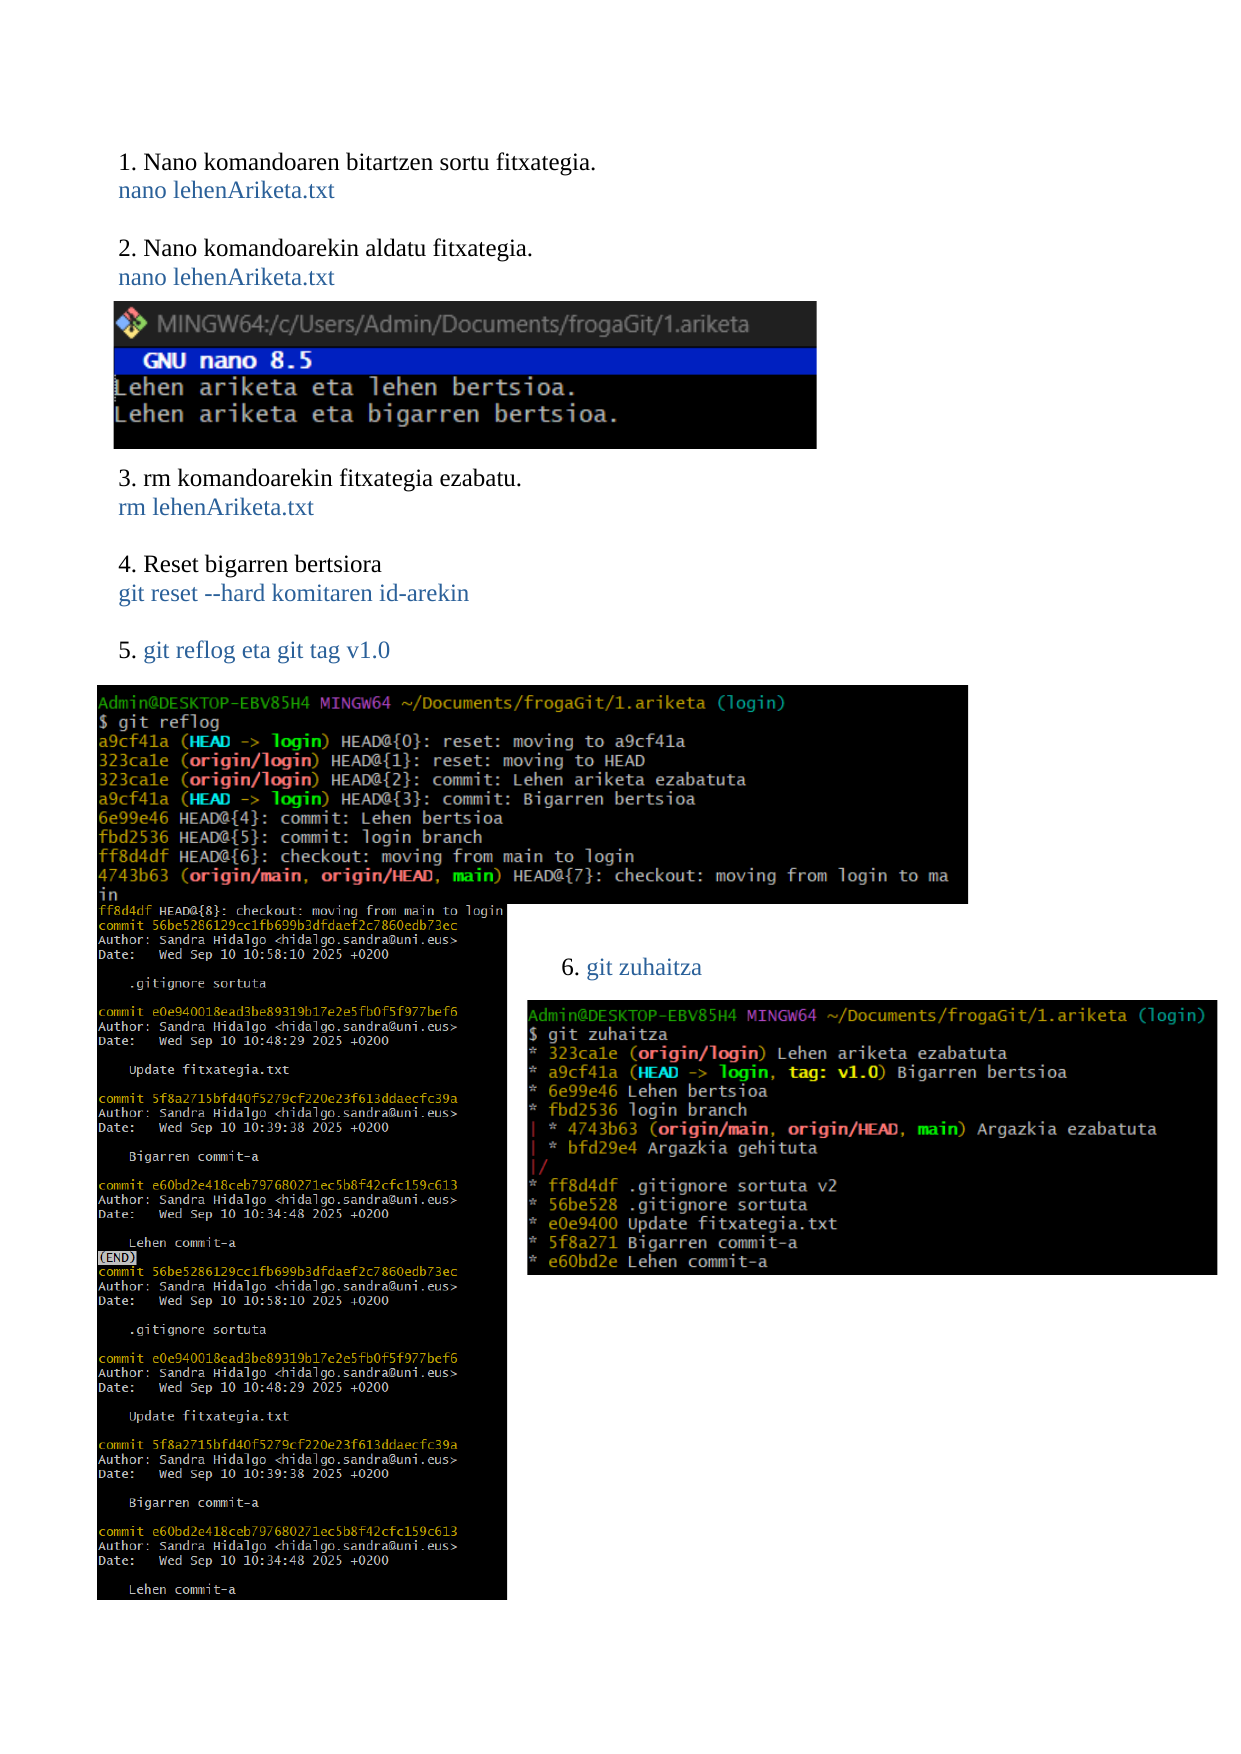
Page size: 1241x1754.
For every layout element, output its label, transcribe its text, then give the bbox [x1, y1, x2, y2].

picture [97, 685, 969, 1600]
text 1. Nano komandoaren bitartzen sortu fitxategia. [118, 147, 1122, 176]
text 3. rm komandoarekin fitxategia ezabatu. [118, 463, 1122, 492]
text 6. git zuhaitza [508, 952, 1122, 981]
text nano lehenAriketa.txt [118, 262, 1122, 291]
text rm lehenAriketa.txt [118, 492, 1122, 521]
picture [113, 301, 817, 449]
text 4. Reset bigarren bertsiora [118, 549, 1122, 578]
text nano lehenAriketa.txt [118, 176, 1122, 204]
text 2. Nano komandoarekin aldatu fitxategia. [118, 233, 1122, 262]
picture [527, 1000, 1218, 1275]
text 5. git reflog eta git tag v1.0 [118, 636, 1122, 664]
text git reset --hard komitaren id-arekin [118, 578, 1122, 607]
